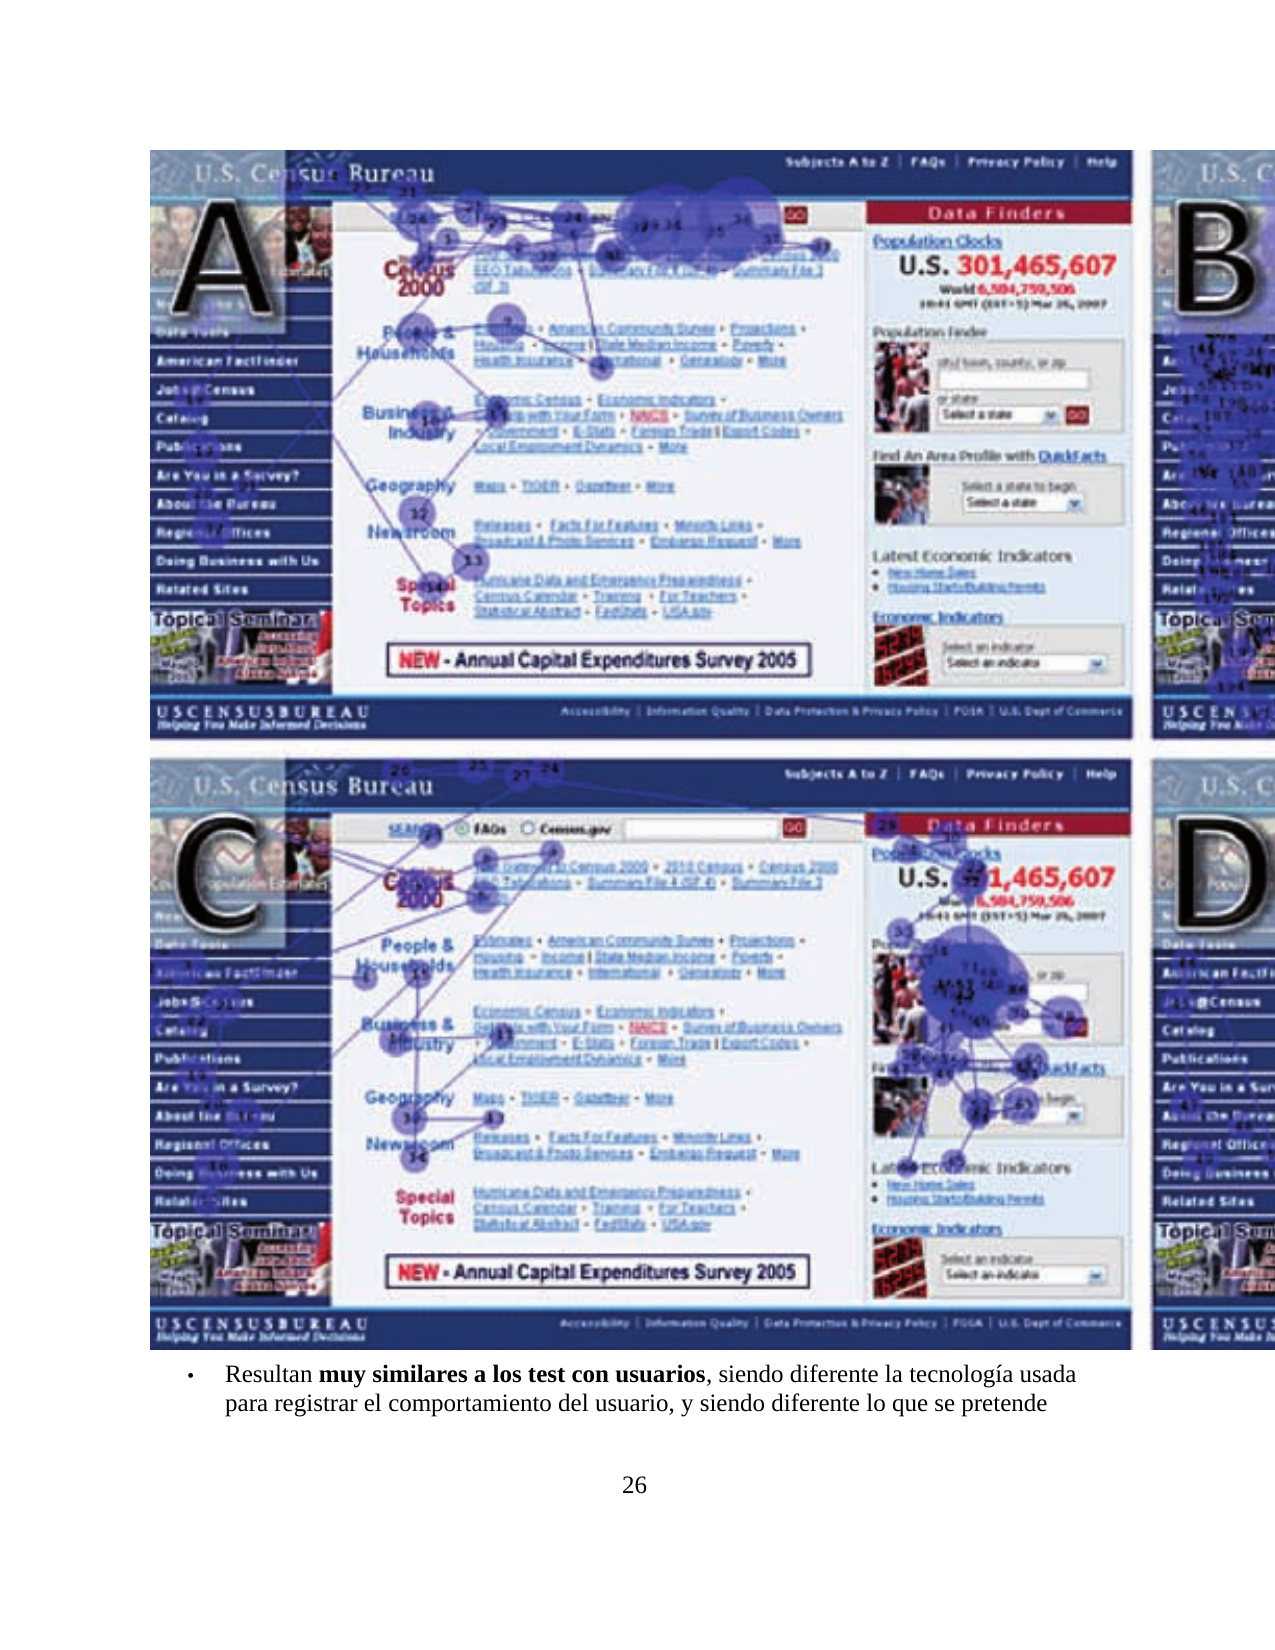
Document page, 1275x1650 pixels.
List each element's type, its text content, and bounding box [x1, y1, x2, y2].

picture [150, 150, 1275, 1350]
list Resultan muy similares a los test con usuarios, siendo diferente la tecnología usada para registrar el comportamiento del usuario, y siendo diferente lo que se pretende [187, 1359, 1125, 1416]
